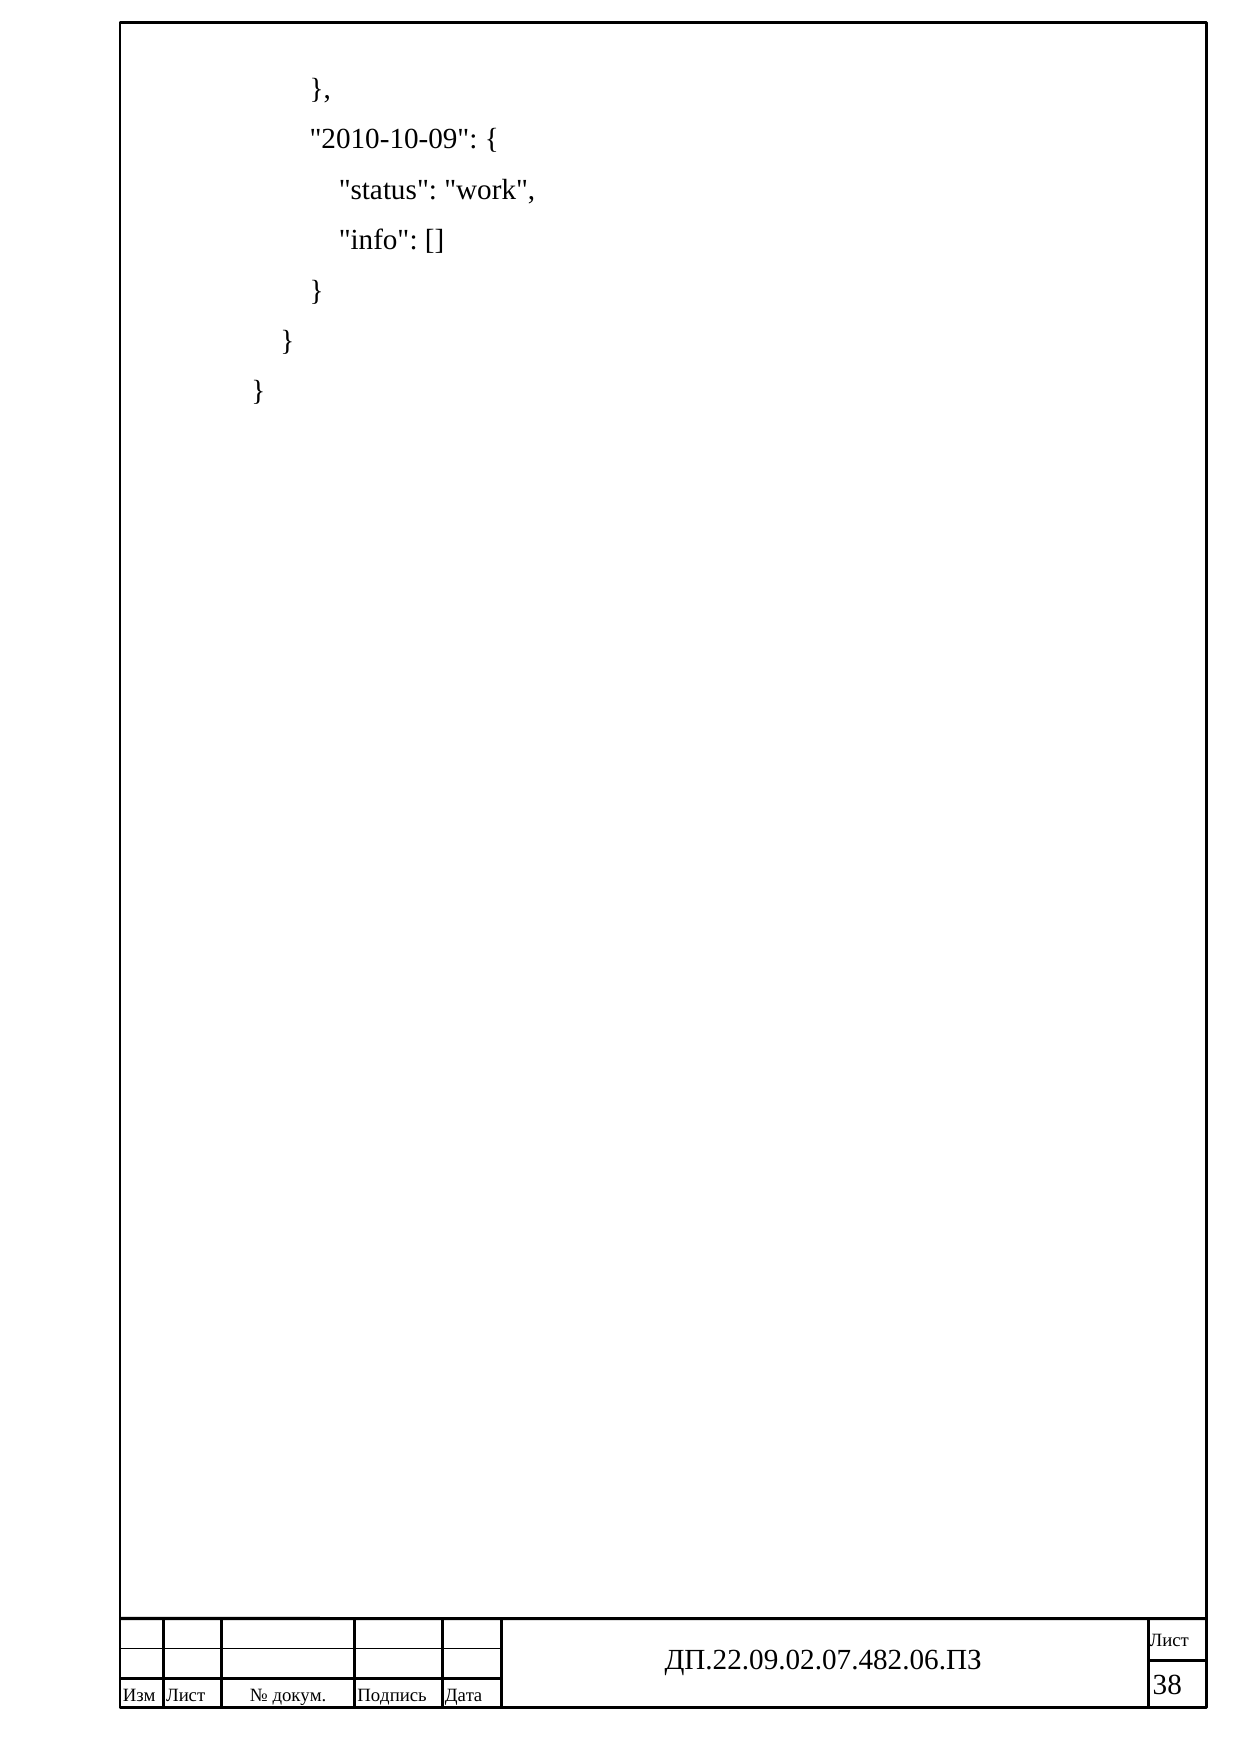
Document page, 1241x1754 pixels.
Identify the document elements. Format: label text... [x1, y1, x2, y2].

text } [177, 323, 1152, 356]
text }, [177, 71, 1152, 105]
text } [177, 273, 1152, 306]
text "2010-10-09": { [177, 122, 1152, 155]
text } [177, 373, 1152, 407]
text "status": "work", [177, 172, 1152, 206]
text "info": [] [177, 222, 1152, 256]
